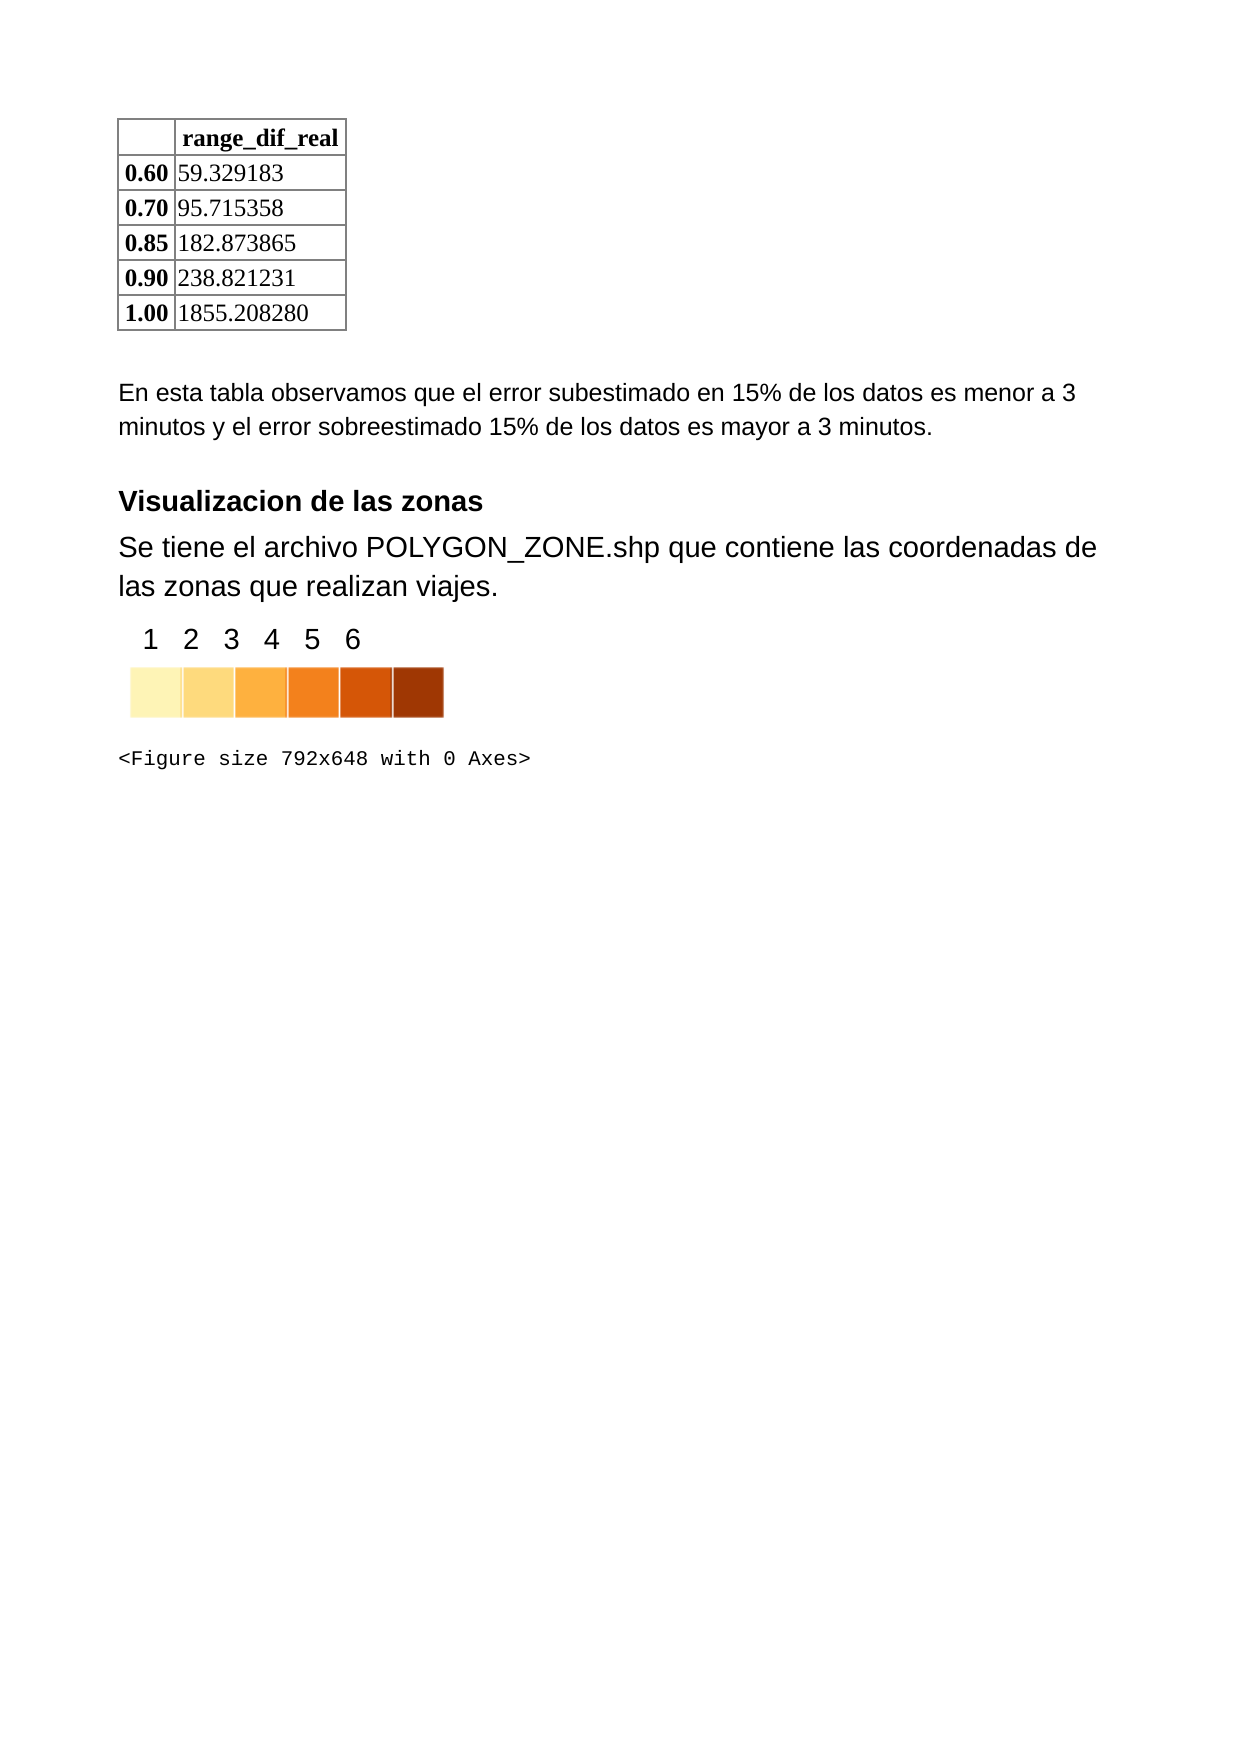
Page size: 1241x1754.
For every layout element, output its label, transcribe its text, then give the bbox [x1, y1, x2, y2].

table_cell 238.821231 [176, 261, 345, 294]
table_cell 0.85 [119, 226, 174, 259]
text <Figure size 792x648 with 0 Axes> [118, 748, 1122, 771]
table_header range_dif_real [176, 120, 345, 154]
table_cell 1855.208280 [176, 296, 345, 329]
table_cell 0.70 [119, 191, 174, 224]
text En esta tabla observamos que el error subestimado en 15% de los datos es menor a 3 minutos y el error sobreestimado 15% de los datos es mayor a 3 minutos. [118, 378, 1122, 440]
table_cell 0.90 [119, 261, 174, 294]
text Se tiene el archivo POLYGON_ZONE.shp que contiene las coordenadas de las zonas que realizan viajes. [118, 530, 1122, 602]
text 1 2 3 4 5 6 [118, 622, 1122, 655]
table_cell 1.00 [119, 296, 174, 329]
table_cell 0.60 [119, 156, 174, 189]
picture [118, 655, 454, 729]
table_cell 95.715358 [176, 191, 345, 224]
subtitle Visualizacion de las zonas [118, 484, 1122, 518]
table_cell 59.329183 [176, 156, 345, 189]
table_cell 182.873865 [176, 226, 345, 259]
table_header [119, 120, 174, 154]
